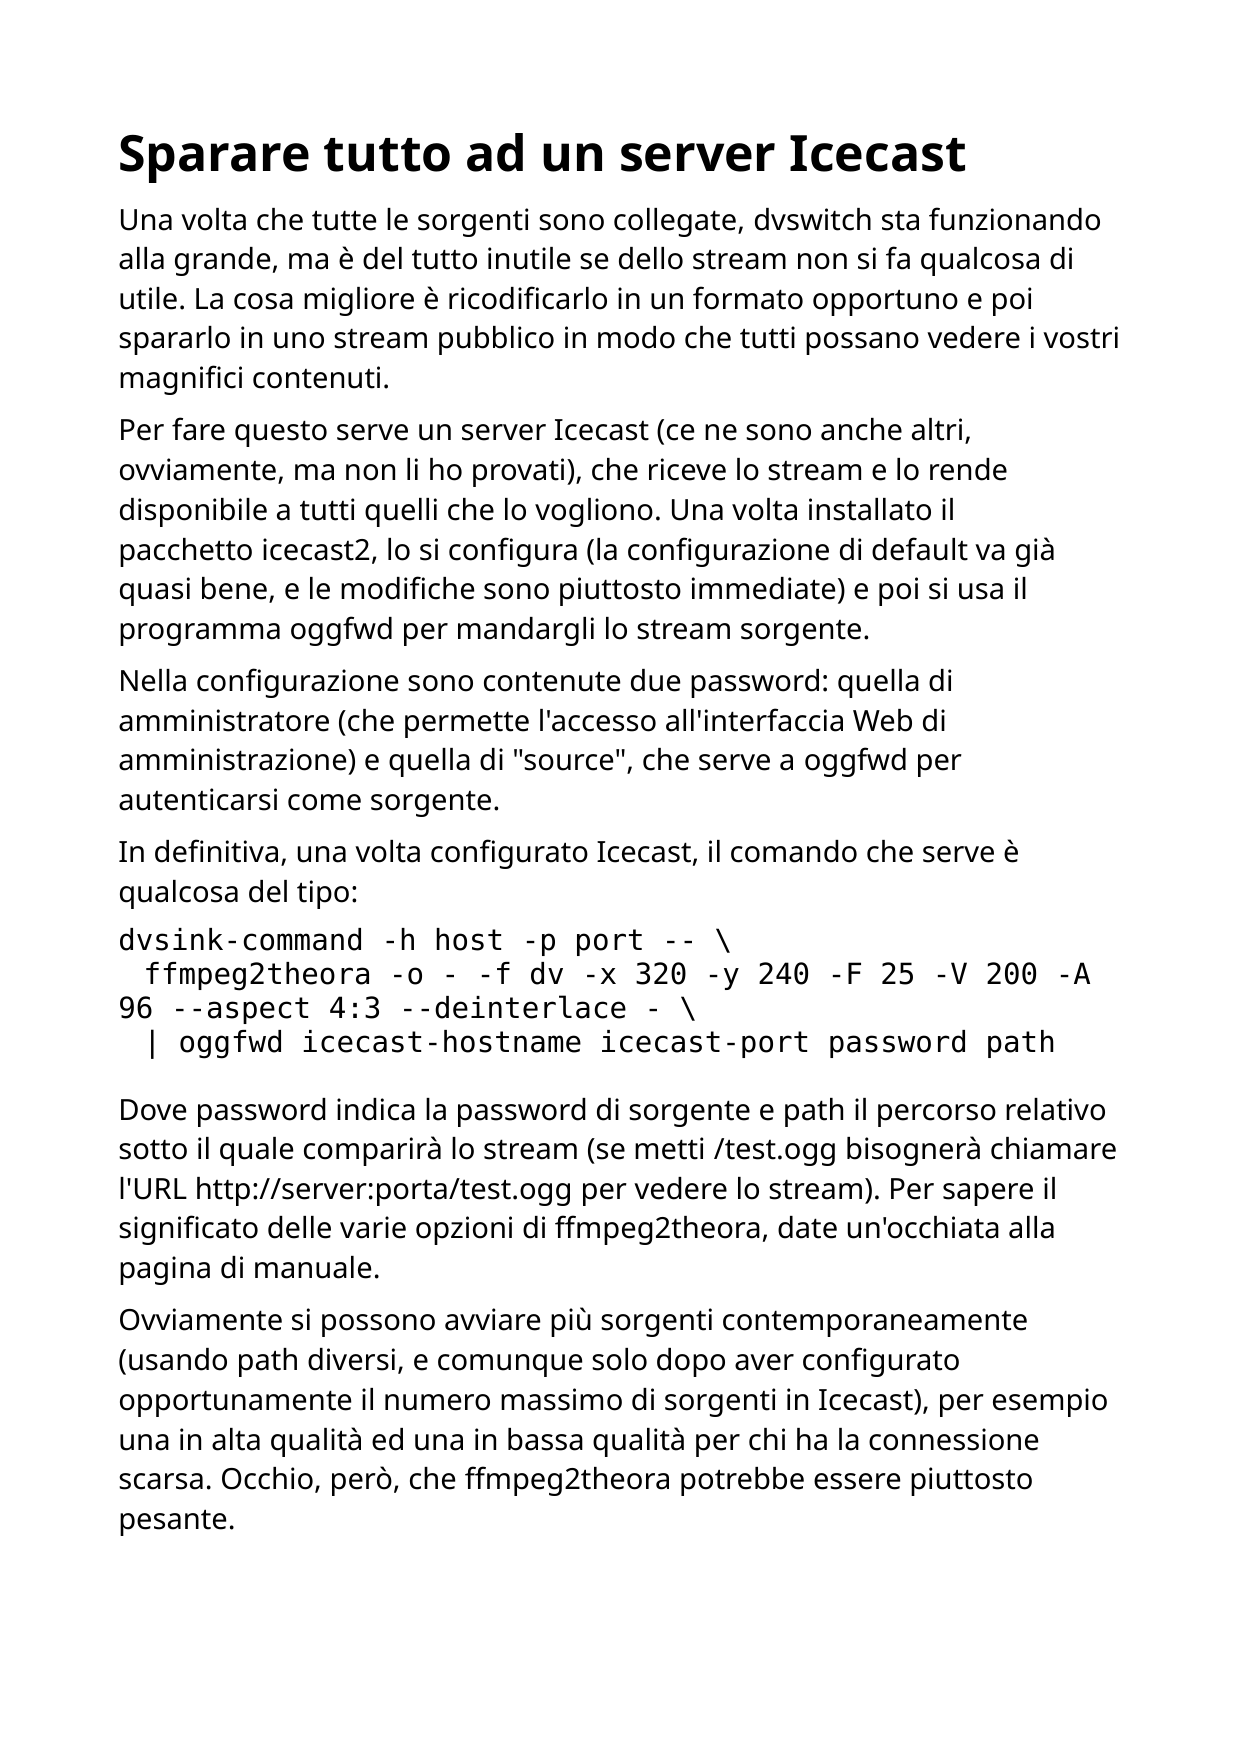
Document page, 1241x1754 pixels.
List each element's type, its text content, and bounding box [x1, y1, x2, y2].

text Nella configurazione sono contenute due password: quella di amministratore (che permette l'accesso all'interfaccia Web di amministrazione) e quella di "source", che serve a oggfwd per autenticarsi come sorgente. [118, 660, 1122, 819]
text Dove password indica la password di sorgente e path il percorso relativo sotto il quale comparirà lo stream (se metti /test.ogg bisognerà chiamare l'URL http://server:porta/test.ogg per vedere lo stream). Per sapere il significato delle varie opzioni di ffmpeg2theora, date un'occhiata alla pagina di manuale. [118, 1089, 1122, 1287]
text dvsink-command -h host -p port -- \ [118, 923, 1122, 957]
text | oggfwd icecast-hostname icecast-port password path [118, 1025, 1122, 1059]
text Per fare questo serve un server Icecast (ce ne sono anche altri, ovviamente, ma non li ho provati), che riceve lo stream e lo rende disponibile a tutti quelli che lo vogliono. Una volta installato il pacchetto icecast2, lo si configura (la configurazione di default va già quasi bene, e le modifiche sono piuttosto immediate) e poi si usa il programma oggfwd per mandargli lo stream sorgente. [118, 410, 1122, 648]
text In definitiva, una volta configurato Icecast, il comando che serve è qualcosa del tipo: [118, 832, 1122, 911]
subtitle Sparare tutto ad un server Icecast [118, 118, 1122, 186]
text ffmpeg2theora -o - -f dv -x 320 -y 240 -F 25 -V 200 -A 96 --aspect 4:3 --deinterlace - \ [118, 957, 1122, 1025]
text Una volta che tutte le sorgenti sono collegate, dvswitch sta funzionando alla grande, ma è del tutto inutile se dello stream non si fa qualcosa di utile. La cosa migliore è ricodificarlo in un formato opportuno e poi spararlo in uno stream pubblico in modo che tutti possano vedere i vostri magnifici contenuti. [118, 199, 1122, 397]
text Ovviamente si possono avviare più sorgenti contemporaneamente (usando path diversi, e comunque solo dopo aver configurato opportunamente il numero massimo di sorgenti in Icecast), per esempio una in alta qualità ed una in bassa qualità per chi ha la connessione scarsa. Occhio, però, che ffmpeg2theora potrebbe essere piuttosto pesante. [118, 1300, 1122, 1538]
